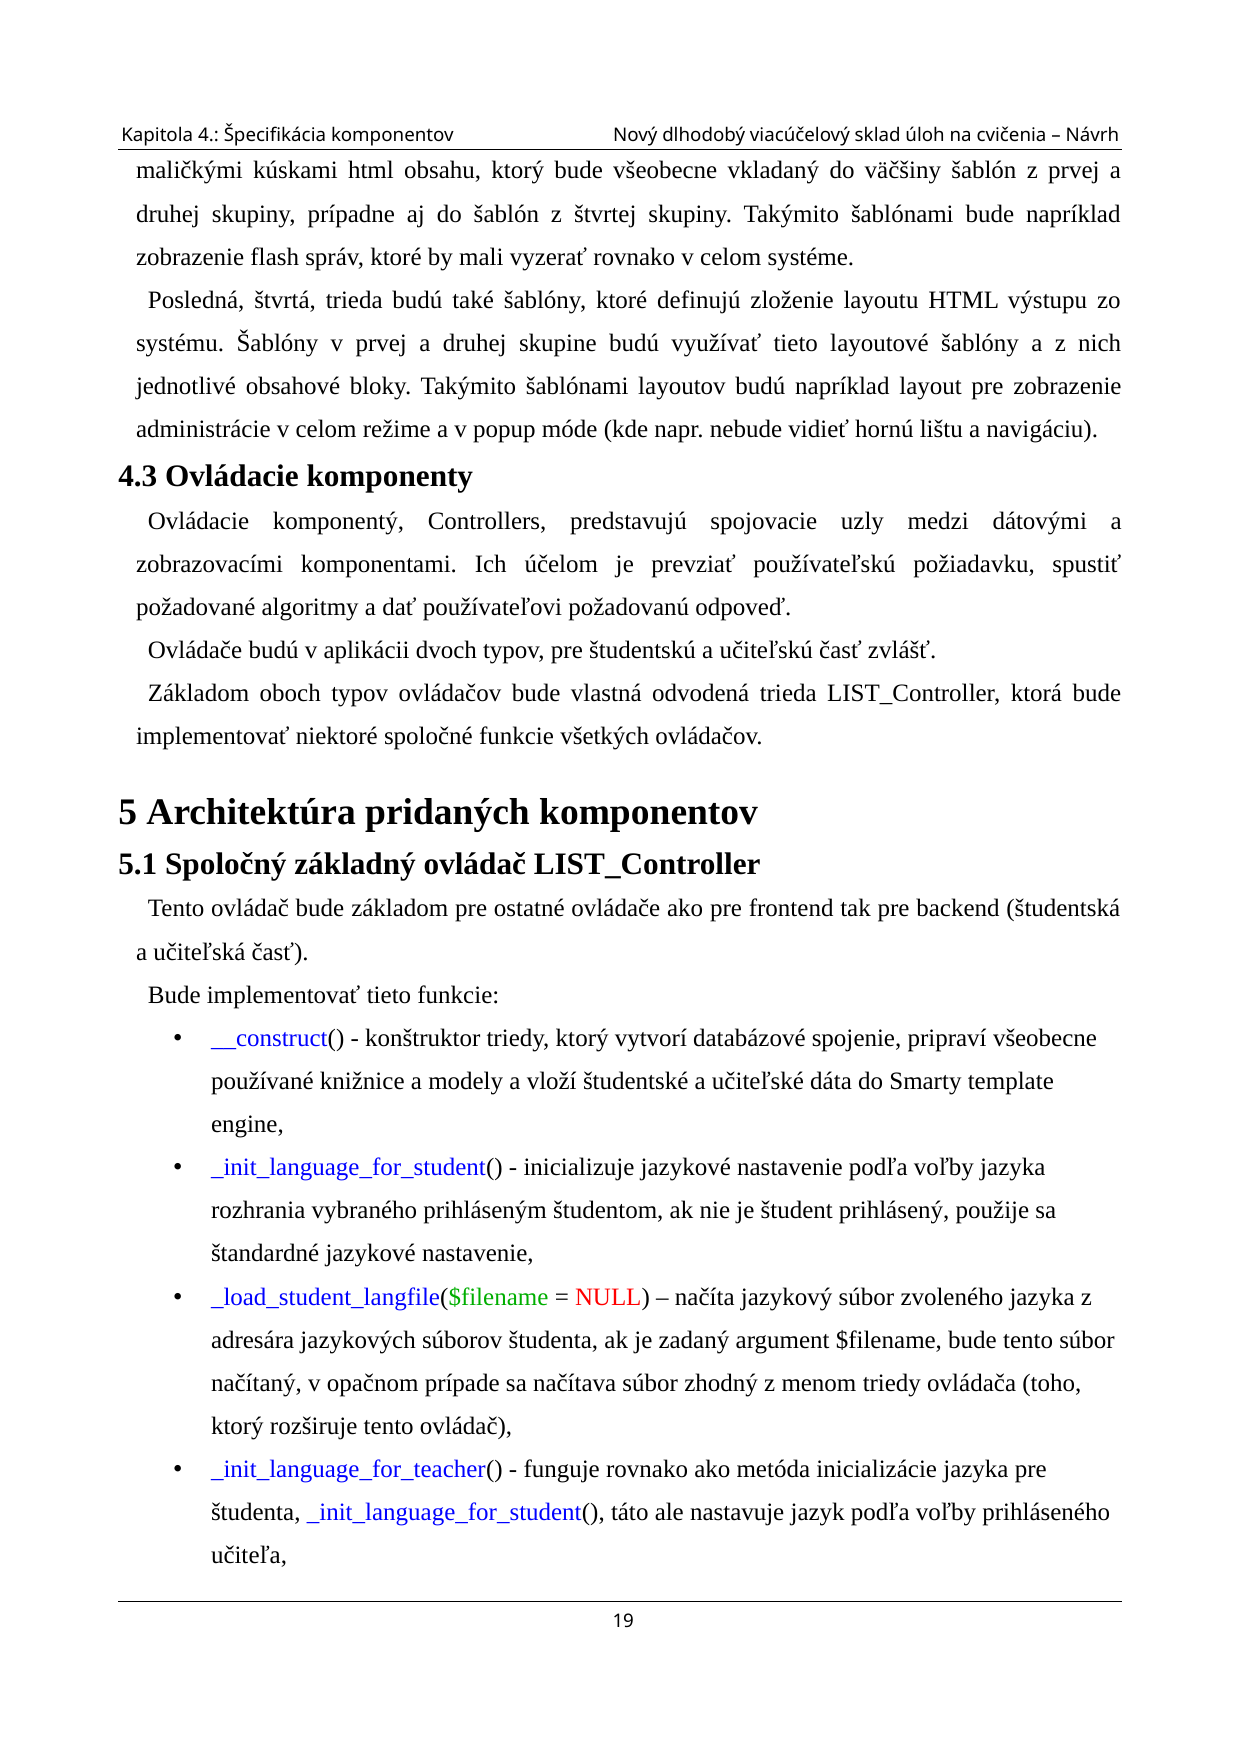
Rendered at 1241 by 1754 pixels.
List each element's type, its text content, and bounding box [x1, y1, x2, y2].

list __construct() - konštruktor triedy, ktorý vytvorí databázové spojenie, pripraví všeobecne používané knižnice a modely a vloží študentské a učiteľské dáta do Smarty template engine, [173, 1023, 1122, 1138]
text maličkými kúskami html obsahu, ktorý bude všeobecne vkladaný do väčšiny šablón z prvej a druhej skupiny, prípadne aj do šablón z štvrtej skupiny. Takýmito šablónami bude napríklad zobrazenie flash správ, ktoré by mali vyzerať rovnako v celom systéme. [136, 156, 1122, 271]
list _init_language_for_student() - inicializuje jazykové nastavenie podľa voľby jazyka rozhrania vybraného prihláseným študentom, ak nie je študent prihlásený, použije sa štandardné jazykové nastavenie, [173, 1152, 1122, 1267]
text Ovládacie komponentý, Controllers, predstavujú spojovacie uzly medzi dátovými a zobrazovacími komponentami. Ich účelom je prevziať používateľskú požiadavku, spustiť požadované algoritmy a dať používateľovi požadovanú odpoveď. [136, 506, 1122, 621]
text Základom oboch typov ovládačov bude vlastná odvodená trieda LIST_Controller, ktorá bude implementovať niektoré spoločné funkcie všetkých ovládačov. [136, 678, 1122, 750]
subtitle Architektúra pridaných komponentov [118, 789, 1122, 833]
subtitle Ovládacie komponenty [118, 457, 1122, 493]
list _load_student_langfile($filename = NULL) – načíta jazykový súbor zvoleného jazyka z adresára jazykových súborov študenta, ak je zadaný argument $filename, bude tento súbor načítaný, v opačnom prípade sa načítava súbor zhodný z menom triedy ovládača (toho, ktorý rozširuje tento ovládač), [173, 1282, 1122, 1440]
text Ovládače budú v aplikácii dvoch typov, pre študentskú a učiteľskú časť zvlášť. [136, 635, 1122, 664]
subtitle Spoločný základný ovládač LIST_Controller [118, 845, 1122, 881]
text Tento ovládač bude základom pre ostatné ovládače ako pre frontend tak pre backend (študentská a učiteľská časť). [136, 893, 1122, 965]
text Bude implementovať tieto funkcie: [136, 980, 1122, 1008]
list _init_language_for_teacher() - funguje rovnako ako metóda inicializácie jazyka pre študenta, _init_language_for_student(), táto ale nastavuje jazyk podľa voľby prihláseného učiteľa, [173, 1454, 1122, 1569]
text Posledná, štvrtá, trieda budú také šablóny, ktoré definujú zloženie layoutu HTML výstupu zo systému. Šablóny v prvej a druhej skupine budú využívať tieto layoutové šablóny a z nich jednotlivé obsahové bloky. Takýmito šablónami layoutov budú napríklad layout pre zobrazenie administrácie v celom režime a v popup móde (kde napr. nebude vidieť hornú lištu a navigáciu). [136, 285, 1122, 443]
